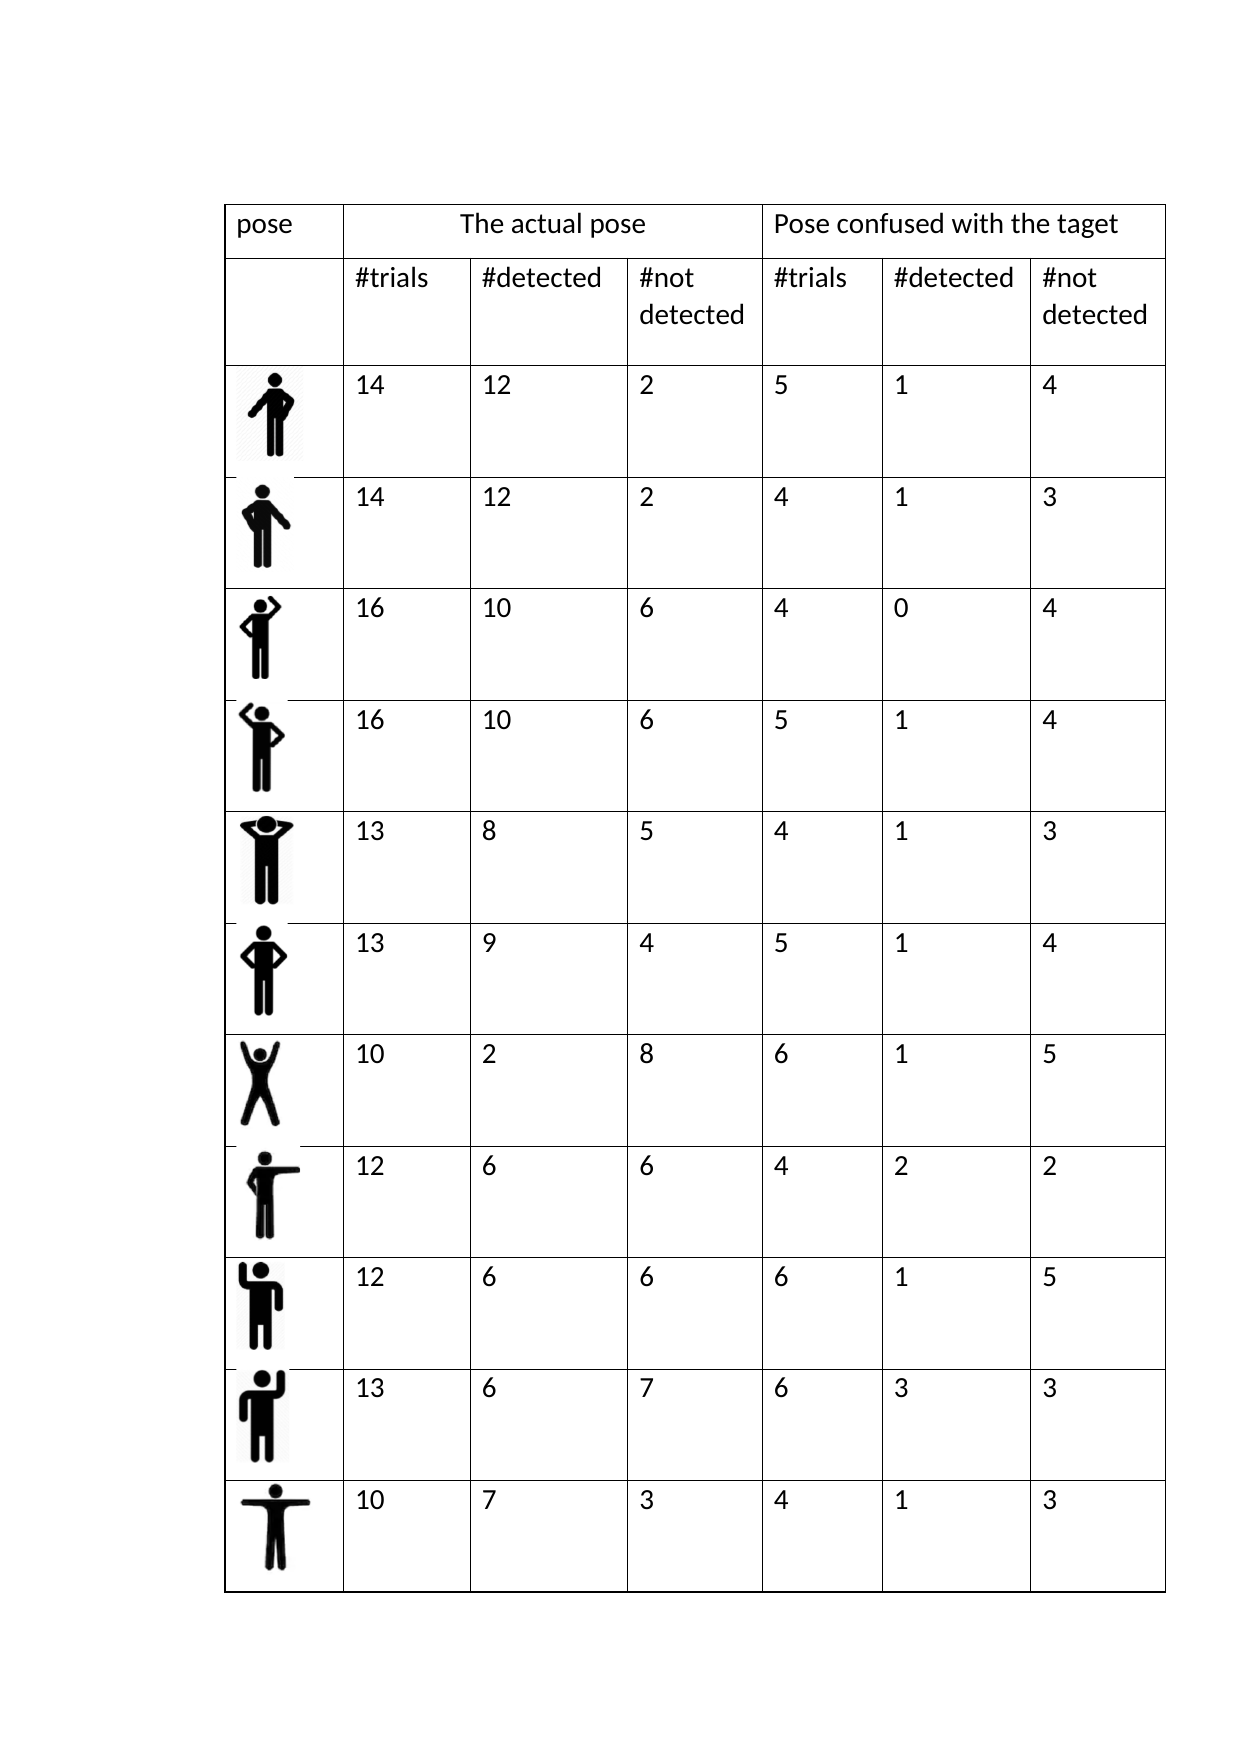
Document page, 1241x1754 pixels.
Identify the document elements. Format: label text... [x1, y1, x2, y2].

table_cell 16 [344, 701, 470, 811]
table_cell 6 [471, 1370, 627, 1480]
table_cell [226, 1258, 343, 1368]
picture [236, 589, 285, 684]
table_cell [226, 366, 343, 477]
table_cell 6 [628, 1258, 762, 1368]
table_cell 9 [471, 924, 627, 1034]
table_cell 2 [883, 1147, 1030, 1257]
table_cell 6 [628, 1147, 762, 1257]
table_cell 6 [763, 1370, 882, 1480]
table_cell 13 [344, 812, 470, 923]
table_cell 1 [883, 701, 1030, 811]
table_cell 13 [344, 924, 470, 1034]
picture [236, 1035, 285, 1129]
table_cell 6 [471, 1147, 627, 1257]
picture [236, 923, 288, 1018]
table_header The actual pose [344, 205, 762, 258]
table_cell 4 [1031, 924, 1165, 1034]
table_cell 3 [628, 1481, 762, 1591]
table_cell 4 [1031, 701, 1165, 811]
picture [236, 1258, 285, 1352]
table_cell 8 [628, 1035, 762, 1146]
table_cell 1 [883, 1035, 1030, 1146]
table_cell 2 [628, 478, 762, 588]
table_cell [226, 1147, 343, 1257]
table_cell 1 [883, 1481, 1030, 1591]
table_cell 4 [1031, 366, 1165, 477]
table_cell 4 [1031, 589, 1165, 700]
table_cell 2 [628, 366, 762, 477]
table_cell 4 [763, 1481, 882, 1591]
table_cell #not detected [1031, 259, 1165, 365]
table_cell 3 [1031, 812, 1165, 923]
table_cell 5 [1031, 1258, 1165, 1368]
table_cell 7 [628, 1370, 762, 1480]
table_cell 4 [763, 1147, 882, 1257]
table_cell [226, 701, 343, 811]
table_cell 3 [1031, 478, 1165, 588]
table_cell [226, 1370, 343, 1480]
table_cell 10 [471, 589, 627, 700]
table_cell 2 [1031, 1147, 1165, 1257]
table_cell 4 [763, 812, 882, 923]
table_cell 5 [763, 701, 882, 811]
picture [236, 366, 304, 461]
table_cell 13 [344, 1370, 470, 1480]
table_cell 4 [628, 924, 762, 1034]
table_cell #detected [883, 259, 1030, 365]
table_cell #detected [471, 259, 627, 365]
table_cell 3 [1031, 1481, 1165, 1591]
picture [236, 477, 294, 572]
table_cell #not detected [628, 259, 762, 365]
table_cell 10 [471, 701, 627, 811]
table_cell [226, 812, 343, 923]
table_cell 12 [344, 1258, 470, 1368]
table_cell [226, 1481, 343, 1591]
table_cell 12 [471, 478, 627, 588]
table_cell [226, 924, 343, 1034]
table_cell 1 [883, 812, 1030, 923]
table_cell 5 [763, 366, 882, 477]
table_cell 5 [628, 812, 762, 923]
table_cell 1 [883, 1258, 1030, 1368]
table_cell 1 [883, 924, 1030, 1034]
table_cell 12 [471, 366, 627, 477]
table_cell 2 [471, 1035, 627, 1146]
table_cell 6 [763, 1258, 882, 1368]
table_cell 3 [883, 1370, 1030, 1480]
table_cell 5 [763, 924, 882, 1034]
picture [236, 700, 288, 795]
picture [236, 812, 294, 906]
table_cell 6 [628, 701, 762, 811]
table_cell 6 [763, 1035, 882, 1146]
table_cell [226, 589, 343, 700]
table_cell #trials [763, 259, 882, 365]
table_cell 1 [883, 478, 1030, 588]
table_cell [226, 259, 343, 365]
table_cell 14 [344, 478, 470, 588]
table_cell 3 [1031, 1370, 1165, 1480]
table_cell 4 [763, 478, 882, 588]
table_cell 1 [883, 366, 1030, 477]
table_cell 10 [344, 1481, 470, 1591]
table_cell 4 [763, 589, 882, 700]
picture [236, 1369, 290, 1464]
table_cell [226, 478, 343, 588]
table_cell 6 [628, 589, 762, 700]
table_cell 6 [471, 1258, 627, 1368]
table_cell #trials [344, 259, 470, 365]
table_header pose [226, 205, 343, 258]
table_cell 10 [344, 1035, 470, 1146]
table_cell 5 [1031, 1035, 1165, 1146]
table_cell 8 [471, 812, 627, 923]
picture [236, 1481, 313, 1575]
table_cell [226, 1035, 343, 1146]
table_cell 14 [344, 366, 470, 477]
table_cell 12 [344, 1147, 470, 1257]
table_cell 0 [883, 589, 1030, 700]
table_cell 16 [344, 589, 470, 700]
picture [236, 1146, 301, 1241]
table_cell 7 [471, 1481, 627, 1591]
table_header Pose confused with the taget [763, 205, 1165, 258]
